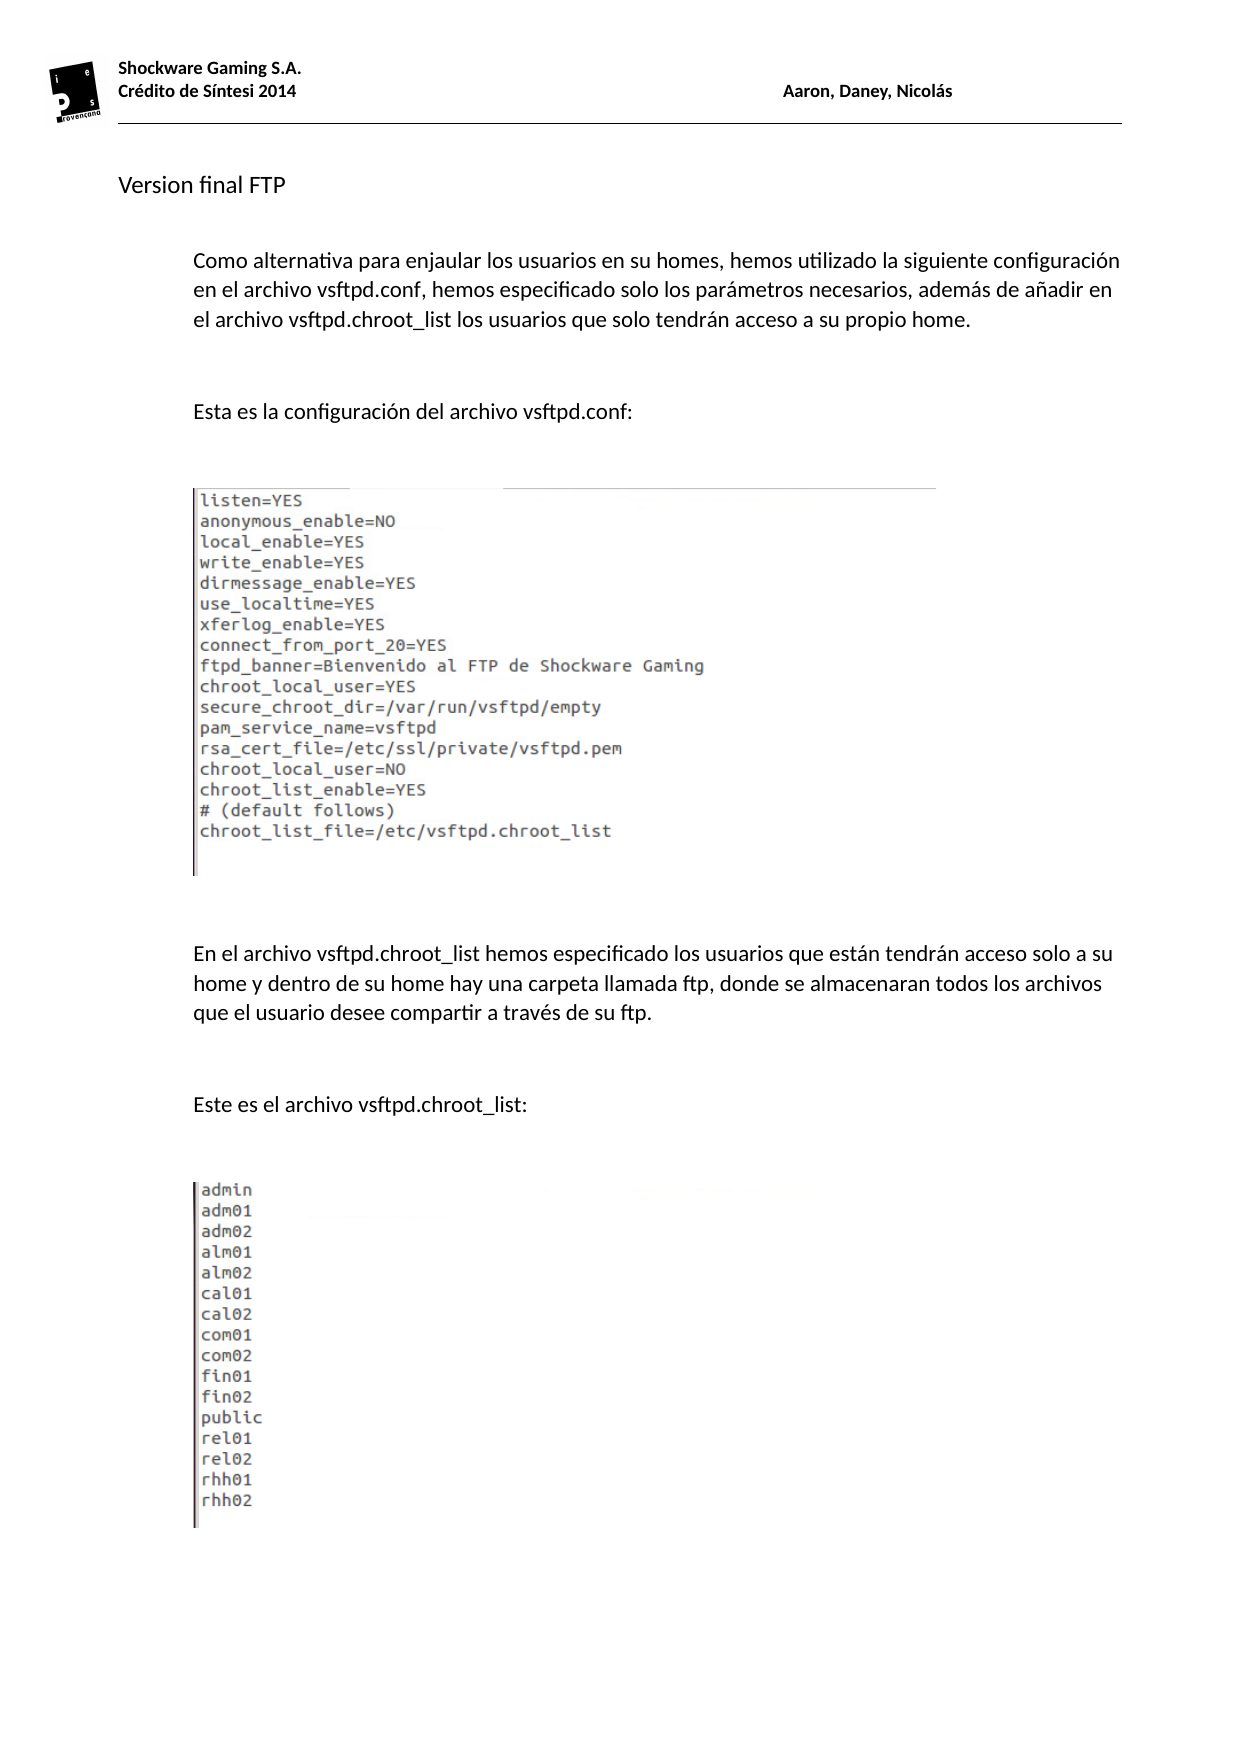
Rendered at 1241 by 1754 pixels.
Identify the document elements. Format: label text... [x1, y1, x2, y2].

list Como alternativa para enjaular los usuarios en su homes, hemos utilizado la siguiente configuración en el archivo vsftpd.conf, hemos especificado solo los parámetros necesarios, además de añadir en el archivo vsftpd.chroot_list los usuarios que solo tendrán acceso a su propio home. [193, 246, 1122, 333]
list Esta es la configuración del archivo vsftpd.conf: [193, 397, 1122, 425]
text Version final FTP [118, 169, 1122, 200]
list Este es el archivo vsftpd.chroot_list: [193, 1090, 1122, 1118]
list En el archivo vsftpd.chroot_list hemos especificado los usuarios que están tendrán acceso solo a su home y dentro de su home hay una carpeta llamada ftp, donde se almacenaran todos los archivos que el usuario desee compartir a través de su ftp. [193, 939, 1122, 1026]
